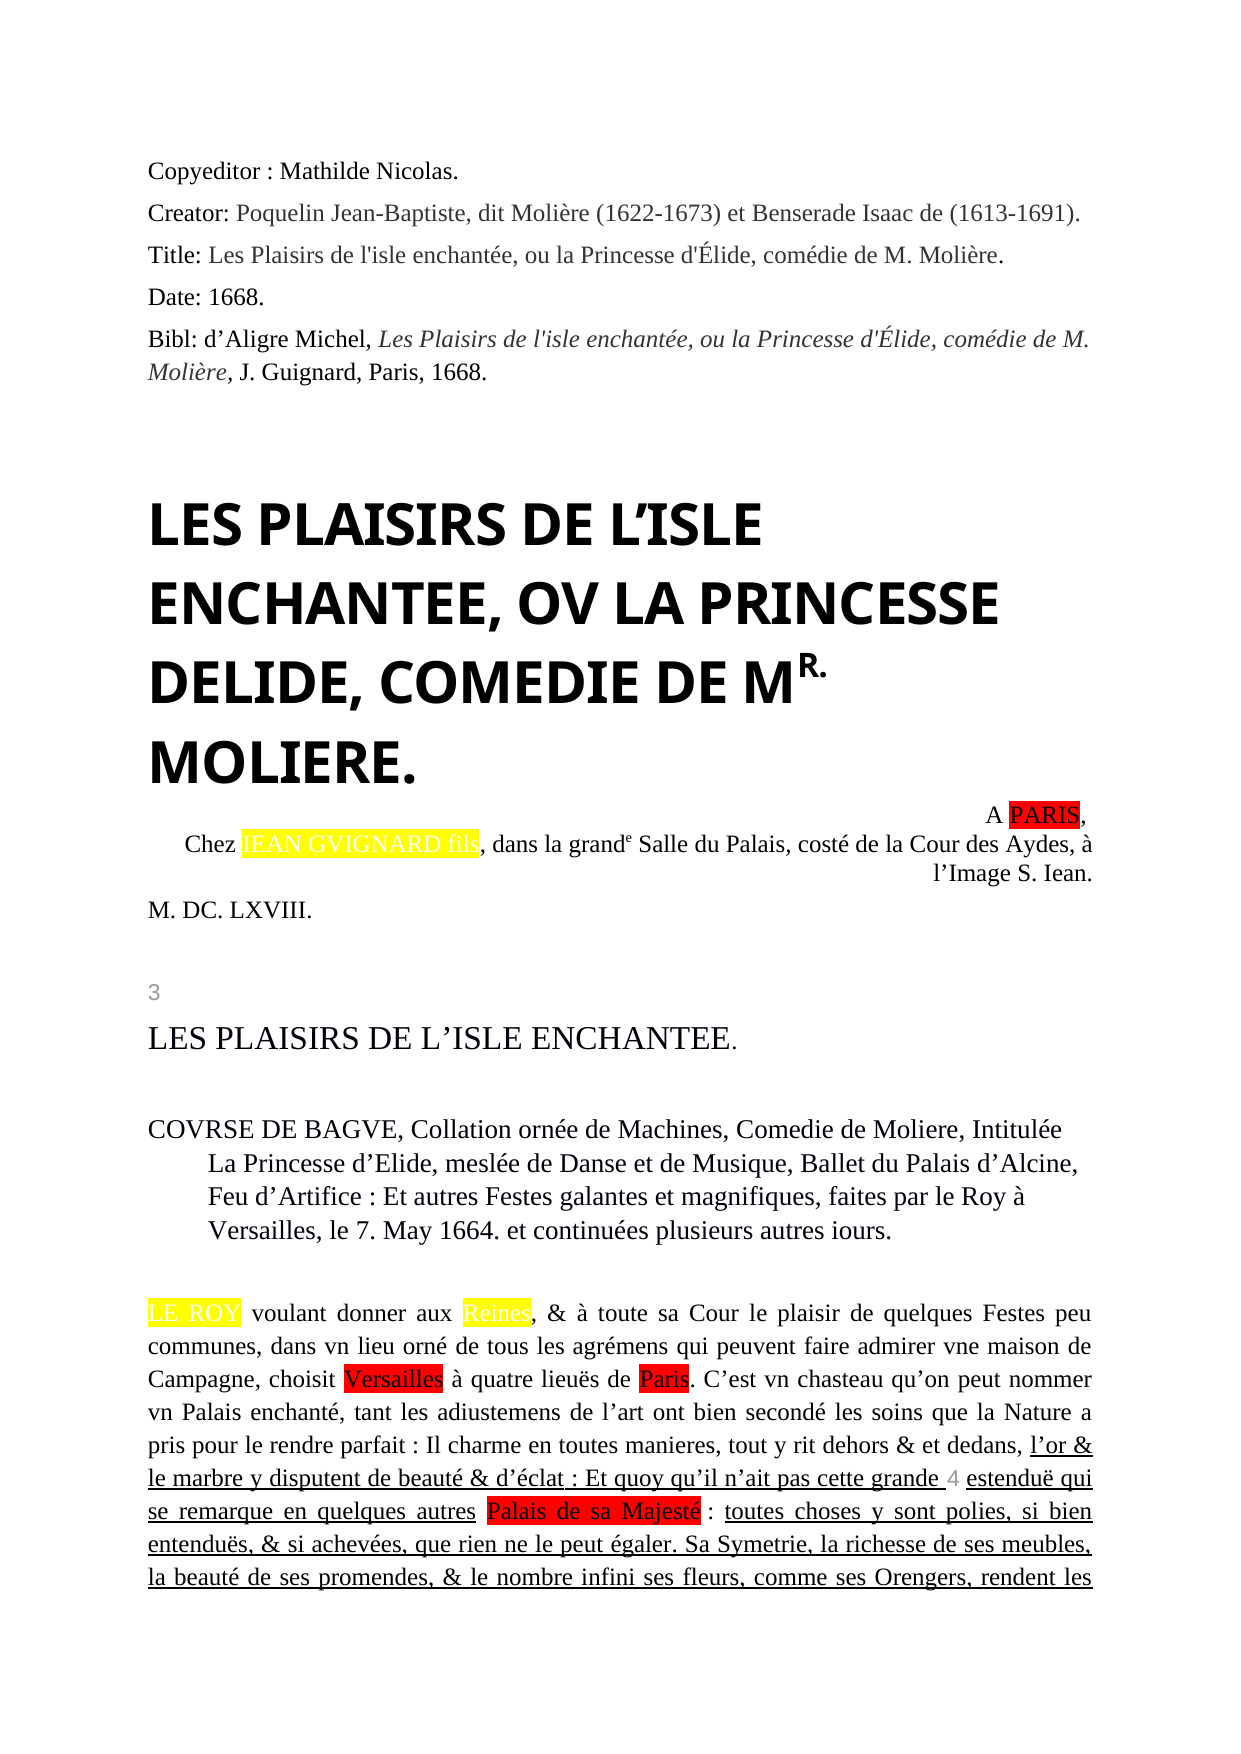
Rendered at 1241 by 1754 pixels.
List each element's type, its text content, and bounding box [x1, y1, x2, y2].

text Bibl: d’Aligre Michel, Les Plaisirs de l'isle enchantée, ou la Princesse d'Élide, comédie de M. Molière, J. Guignard, Paris, 1668. [148, 324, 1093, 386]
subtitle COVRSE DE BAGVE, Collation ornée de Machines, Comedie de Moliere, Intitulée La Princesse d’Elide, meslée de Danse et de Musique, Ballet du Palais d’Alcine, Feu d’Artifice : Et autres Festes galantes et magnifiques, faites par le Roy à Versailles, le 7. May 1664. et continuées plusieurs autres iours. [148, 1113, 1093, 1245]
text Creator: Poquelin Jean-Baptiste, dit Molière (1622-1673) et Benserade Isaac de (1613-1691). [148, 198, 1093, 227]
title LES PLAISIRS DE L’ISLE ENCHANTEE, OV LA PRINCESSE DELIDE, COMEDIE DE MR. MOLIERE. [148, 483, 1093, 801]
text A PARIS, [148, 801, 1009, 829]
text M. DC. LXVIII. [148, 896, 1093, 924]
text Copyeditor : Mathilde Nicolas. [148, 156, 1093, 185]
text 3 [160, 979, 1093, 1006]
text Date: 1668. [148, 282, 1093, 311]
text Chez IEAN GVIGNARD fils, dans la grande Salle du Palais, costé de la Cour des Aydes, à l’Image S. Iean. [148, 829, 1093, 887]
text LES PLAISIRS DE L’ISLE ENCHANTEE. [148, 1018, 1093, 1057]
text Title: Les Plaisirs de l'isle enchantée, ou la Princesse d'Élide, comédie de M. Molière. [148, 240, 1093, 269]
text A PARIS, [1080, 801, 1093, 829]
text LE ROY voulant donner aux Reines, & à toute sa Cour le plaisir de quelques Festes peu communes, dans vn lieu orné de tous les agrémens qui peuvent faire admirer vne maison de Campagne, choisit Versailles à quatre lieuës de Paris. C’est vn chasteau qu’on peut nommer vn Palais enchanté, tant les adiustemens de l’art ont bien secondé les soins que la Nature a pris pour le rendre parfait : Il charme en toutes manieres, tout y rit dehors & et dedans, l’or & le marbre y disputent de beauté & d’éclat : Et quoy qu’il n’ait pas cette grande 4 estenduë qui se remarque en quelques autres Palais de sa Majesté : toutes choses y sont polies, si bien entenduës, & si achevées, que rien ne le peut égaler. Sa Symetrie, la richesse de ses meubles, la beauté de ses promendes, & le nombre infini ses fleurs, comme ses Orengers, rendent les [148, 1298, 1093, 1587]
